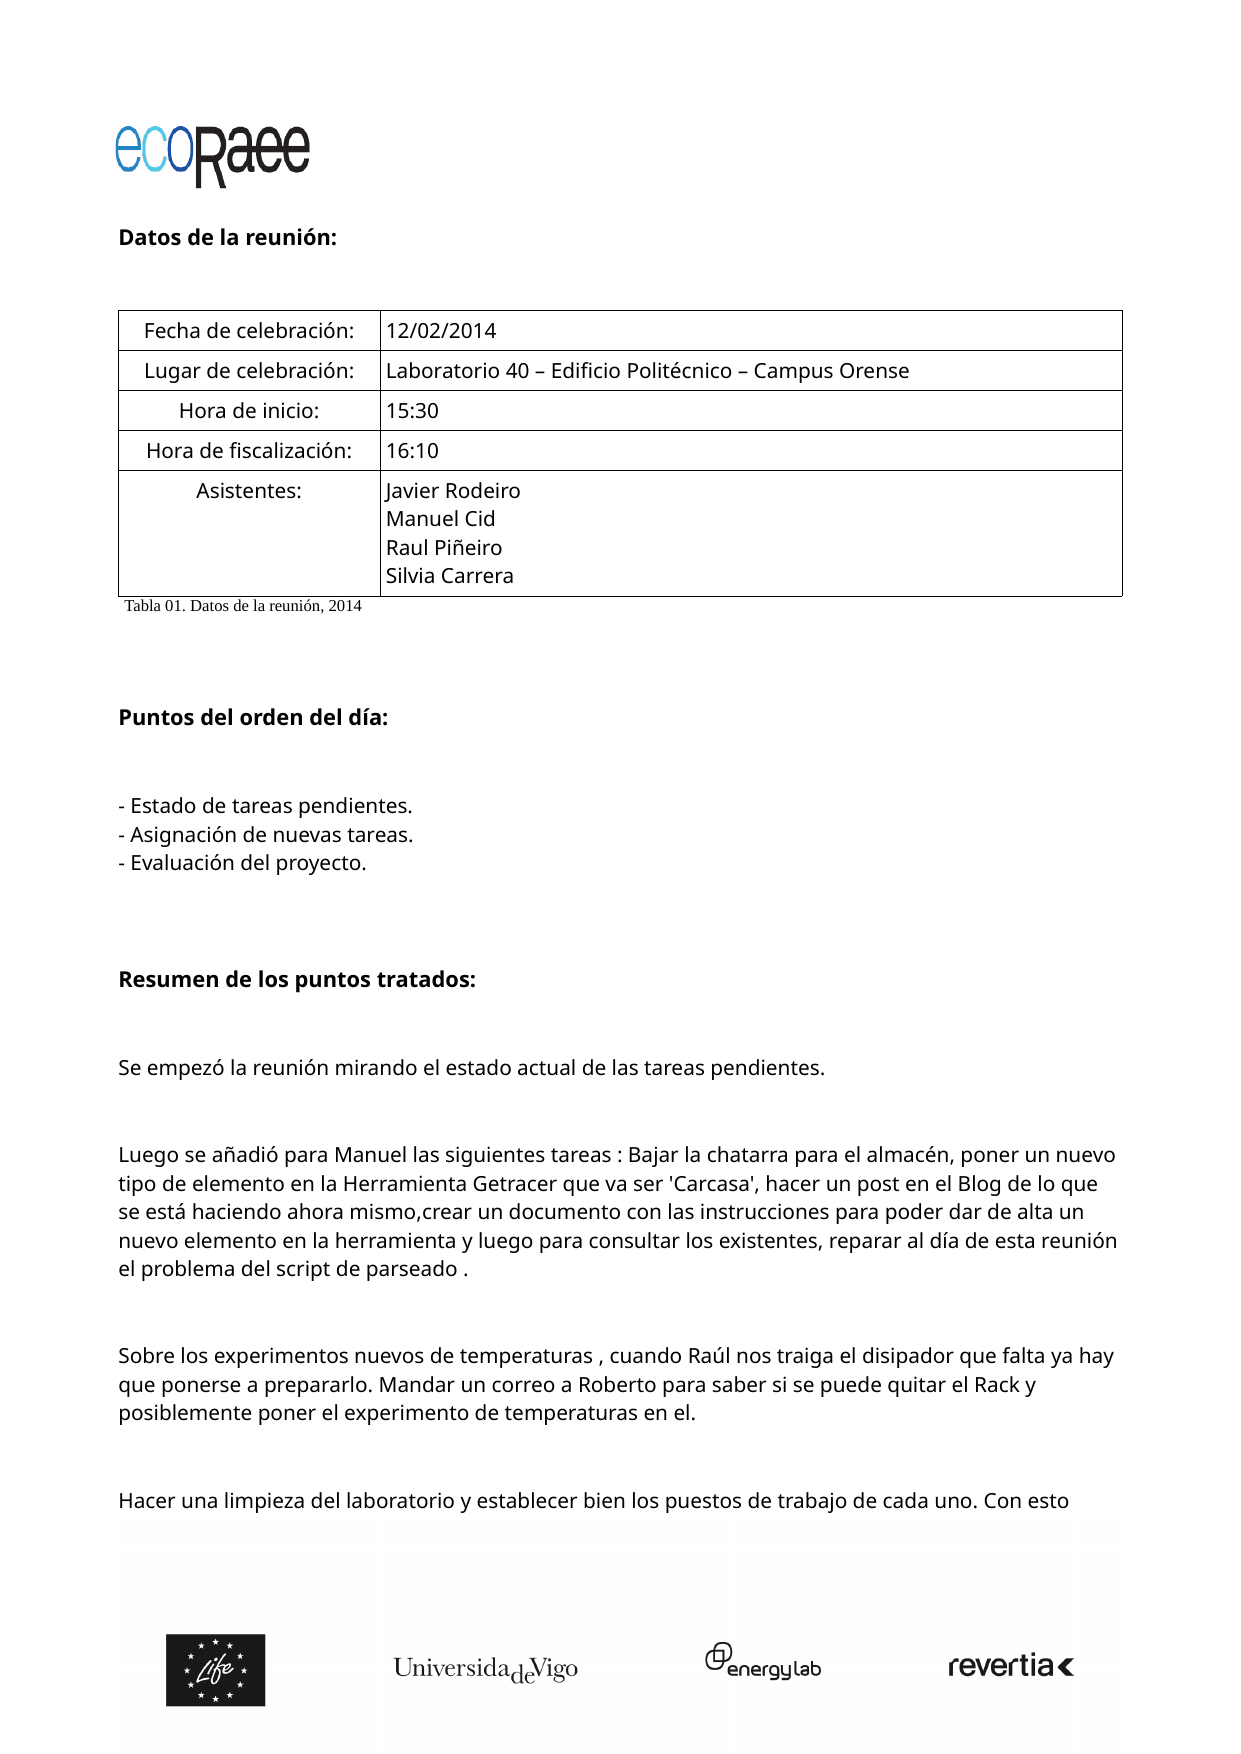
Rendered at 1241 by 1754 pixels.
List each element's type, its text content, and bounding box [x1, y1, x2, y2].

table_cell Javier Rodeiro Manuel Cid Raul Piñeiro Silvia Carrera [381, 471, 1122, 596]
text - Evaluación del proyecto. [118, 848, 1122, 877]
text Datos de la reunión: [118, 221, 1122, 251]
table_cell Laboratorio 40 – Edificio Politécnico – Campus Orense [381, 351, 1122, 390]
text Puntos del orden del día: [118, 702, 1122, 732]
table_cell 16:10 [381, 431, 1122, 470]
text - Estado de tareas pendientes. [118, 791, 1122, 820]
text - Asignación de nuevas tareas. [118, 820, 1122, 848]
table_cell Asistentes: [119, 471, 380, 596]
text Hacer una limpieza del laboratorio y establecer bien los puestos de trabajo de cada uno. Con esto [118, 1486, 1122, 1514]
text Sobre los experimentos nuevos de temperaturas , cuando Raúl nos traiga el disipador que falta ya hay que ponerse a prepararlo. Mandar un correo a Roberto para saber si se puede quitar el Rack y posiblemente poner el experimento de temperaturas en el. [118, 1342, 1122, 1427]
text Tabla 01. Datos de la reunión, 2014 [124, 597, 1122, 615]
table_header 12/02/2014 [381, 311, 1122, 350]
text Resumen de los puntos tratados: [118, 964, 1122, 994]
text Se empezó la reunión mirando el estado actual de las tareas pendientes. [118, 1053, 1122, 1081]
table_cell 15:30 [381, 391, 1122, 430]
table_header Fecha de celebración: [119, 311, 380, 350]
text Luego se añadió para Manuel las siguientes tareas : Bajar la chatarra para el almacén, poner un nuevo tipo de elemento en la Herramienta Getracer que va ser 'Carcasa', hacer un post en el Blog de lo que se está haciendo ahora mismo,crear un documento con las instrucciones para poder dar de alta un nuevo elemento en la herramienta y luego para consultar los existentes, reparar al día de esta reunión el problema del script de parseado . [118, 1140, 1122, 1283]
picture [118, 1514, 1123, 1754]
table_cell Lugar de celebración: [119, 351, 380, 390]
table_cell Hora de inicio: [119, 391, 380, 430]
table_cell Hora de fiscalización: [119, 431, 380, 470]
picture [114, 124, 311, 190]
